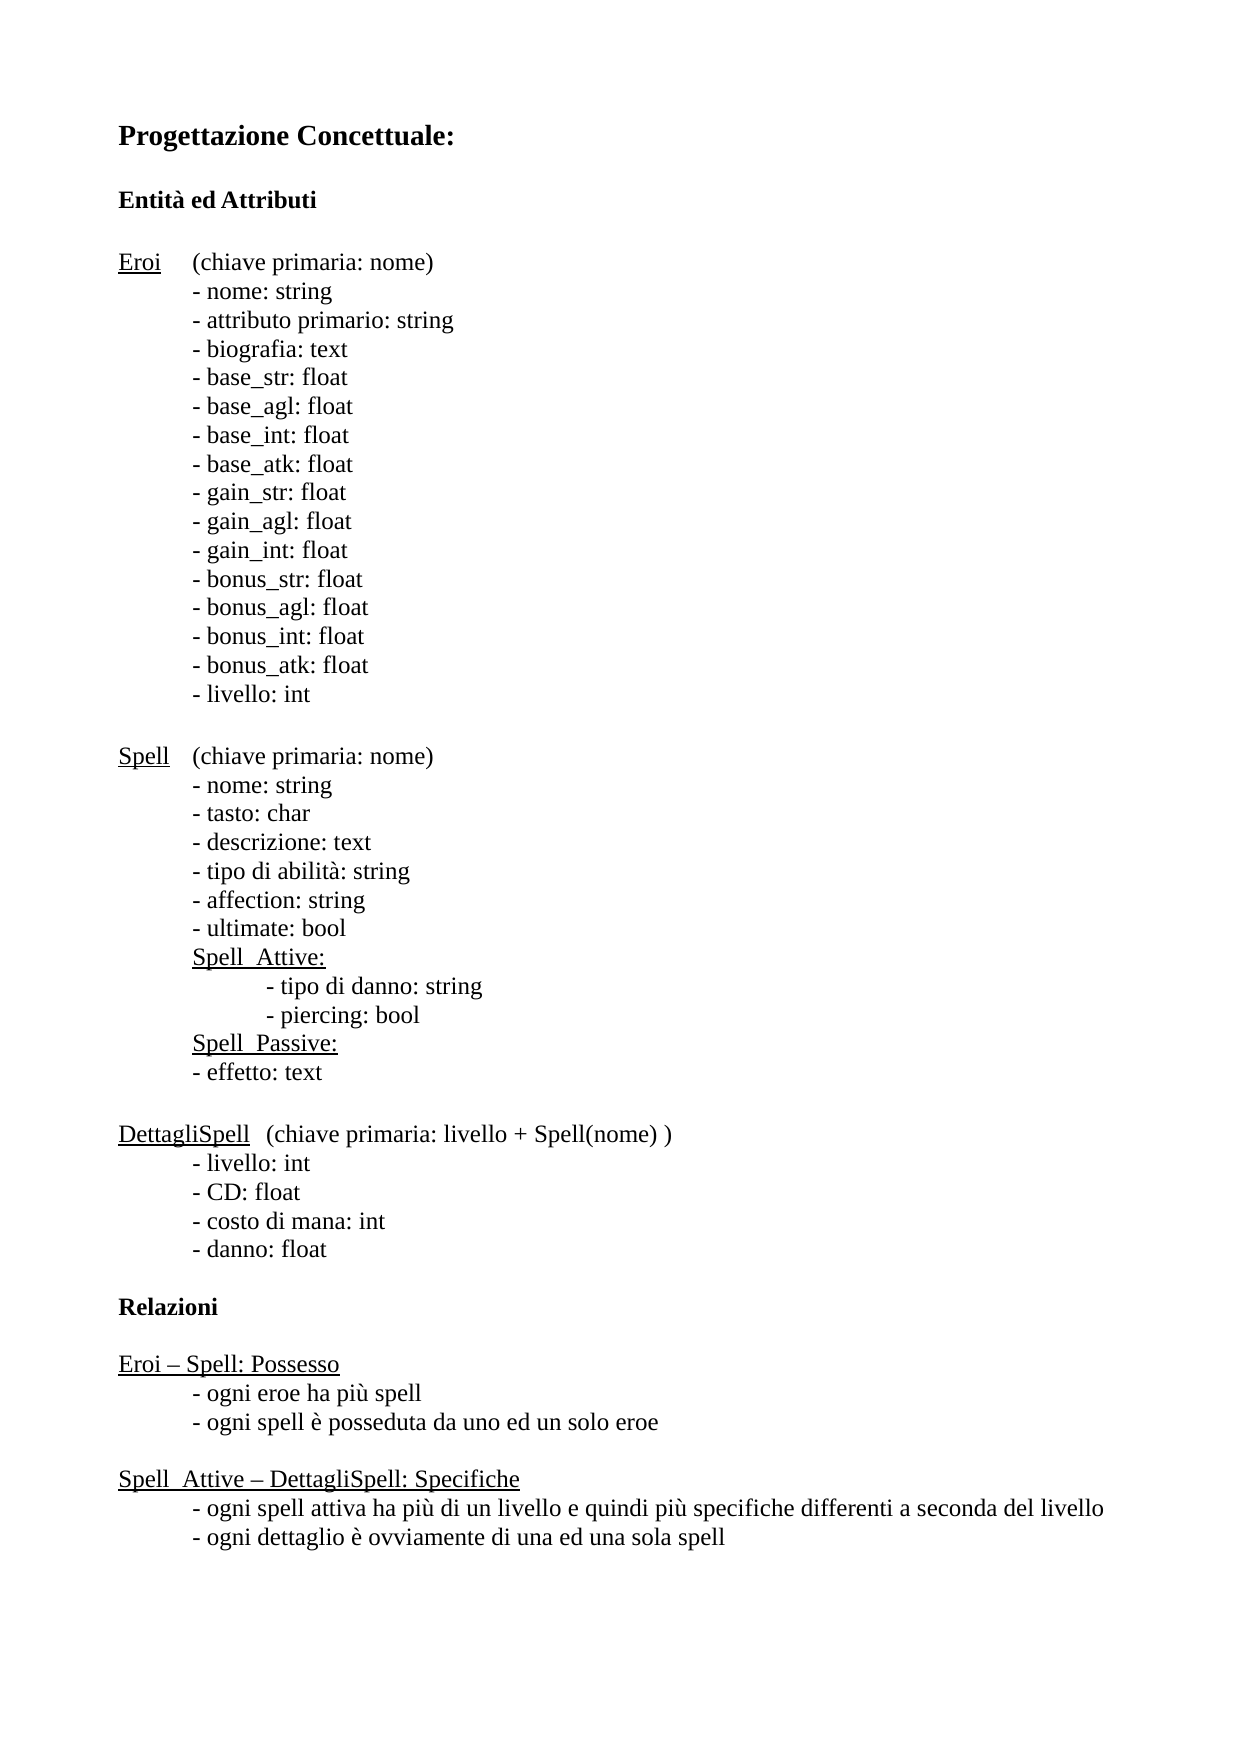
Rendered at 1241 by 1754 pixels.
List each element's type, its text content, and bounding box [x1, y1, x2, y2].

text - CD: float [118, 1177, 1122, 1206]
text - livello: int [118, 679, 1122, 707]
text - ogni spell attiva ha più di un livello e quindi più specifiche differenti a seconda del livello [118, 1493, 1122, 1522]
text - nome: string [118, 276, 1122, 305]
text - gain_agl: float [118, 506, 1122, 535]
text - livello: int [118, 1148, 1122, 1177]
text - ogni spell è posseduta da uno ed un solo eroe [118, 1407, 1122, 1436]
text - base_str: float [118, 362, 1122, 391]
text Relazioni [118, 1292, 1122, 1321]
text - piercing: bool [118, 1000, 1122, 1028]
text - tasto: char [118, 798, 1122, 827]
text Eroi – Spell: Possesso [118, 1349, 1122, 1378]
text - gain_str: float [118, 477, 1122, 506]
text - base_atk: float [118, 449, 1122, 477]
text - gain_int: float [118, 535, 1122, 564]
text - bonus_agl: float [118, 592, 1122, 621]
text - tipo di danno: string [118, 971, 1122, 1000]
text - base_int: float [118, 420, 1122, 449]
text Spell_Passive: [118, 1028, 1122, 1057]
text - base_agl: float [118, 391, 1122, 420]
text Entità ed Attributi [118, 185, 1122, 214]
text - bonus_atk: float [118, 650, 1122, 679]
text Spell_Attive – DettagliSpell: Specifiche [118, 1464, 1122, 1493]
text - costo di mana: int [118, 1206, 1122, 1234]
text Eroi (chiave primaria: nome) [118, 247, 1122, 276]
text - effetto: text [118, 1057, 1122, 1086]
text - ogni dettaglio è ovviamente di una ed una sola spell [118, 1522, 1122, 1551]
text - biografia: text [118, 334, 1122, 362]
text - nome: string [118, 770, 1122, 798]
text Spell (chiave primaria: nome) [118, 741, 1122, 770]
text Spell_Attive: [118, 942, 1122, 971]
text - bonus_str: float [118, 564, 1122, 592]
text - ultimate: bool [118, 913, 1122, 942]
text - tipo di abilità: string [118, 856, 1122, 885]
text - danno: float [118, 1234, 1122, 1263]
text - affection: string [118, 885, 1122, 913]
text DettagliSpell (chiave primaria: livello + Spell(nome) ) [118, 1119, 1122, 1148]
text - attributo primario: string [118, 305, 1122, 334]
text Progettazione Concettuale: [118, 118, 1122, 152]
text - ogni eroe ha più spell [118, 1378, 1122, 1407]
text - descrizione: text [118, 827, 1122, 856]
text - bonus_int: float [118, 621, 1122, 650]
